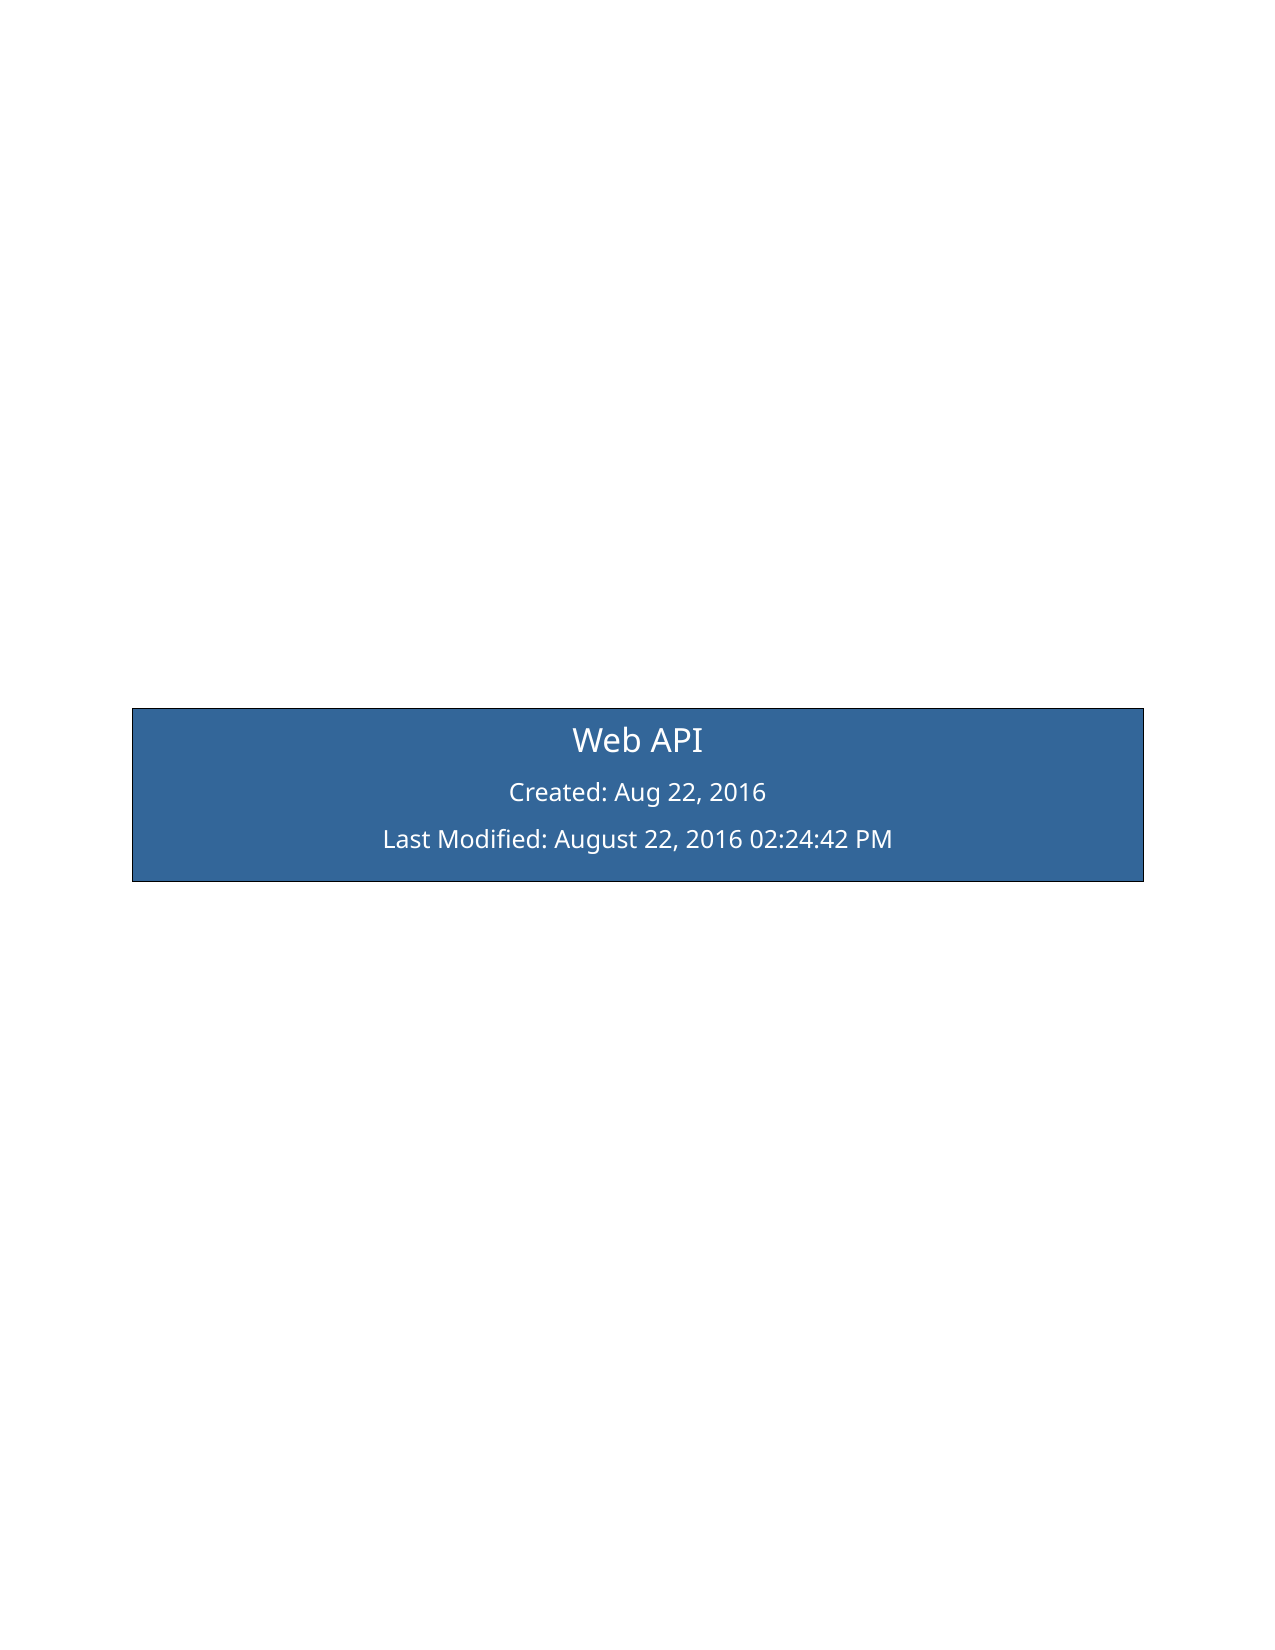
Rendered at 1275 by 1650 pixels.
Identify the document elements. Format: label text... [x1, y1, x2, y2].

text Last Modified: August 22, 2016 02:24:43 PM [141, 822, 1134, 856]
text Created: Aug 22, 2016 [141, 775, 1134, 809]
text Ja [75, 118, 1200, 142]
text Web API [141, 717, 1134, 762]
